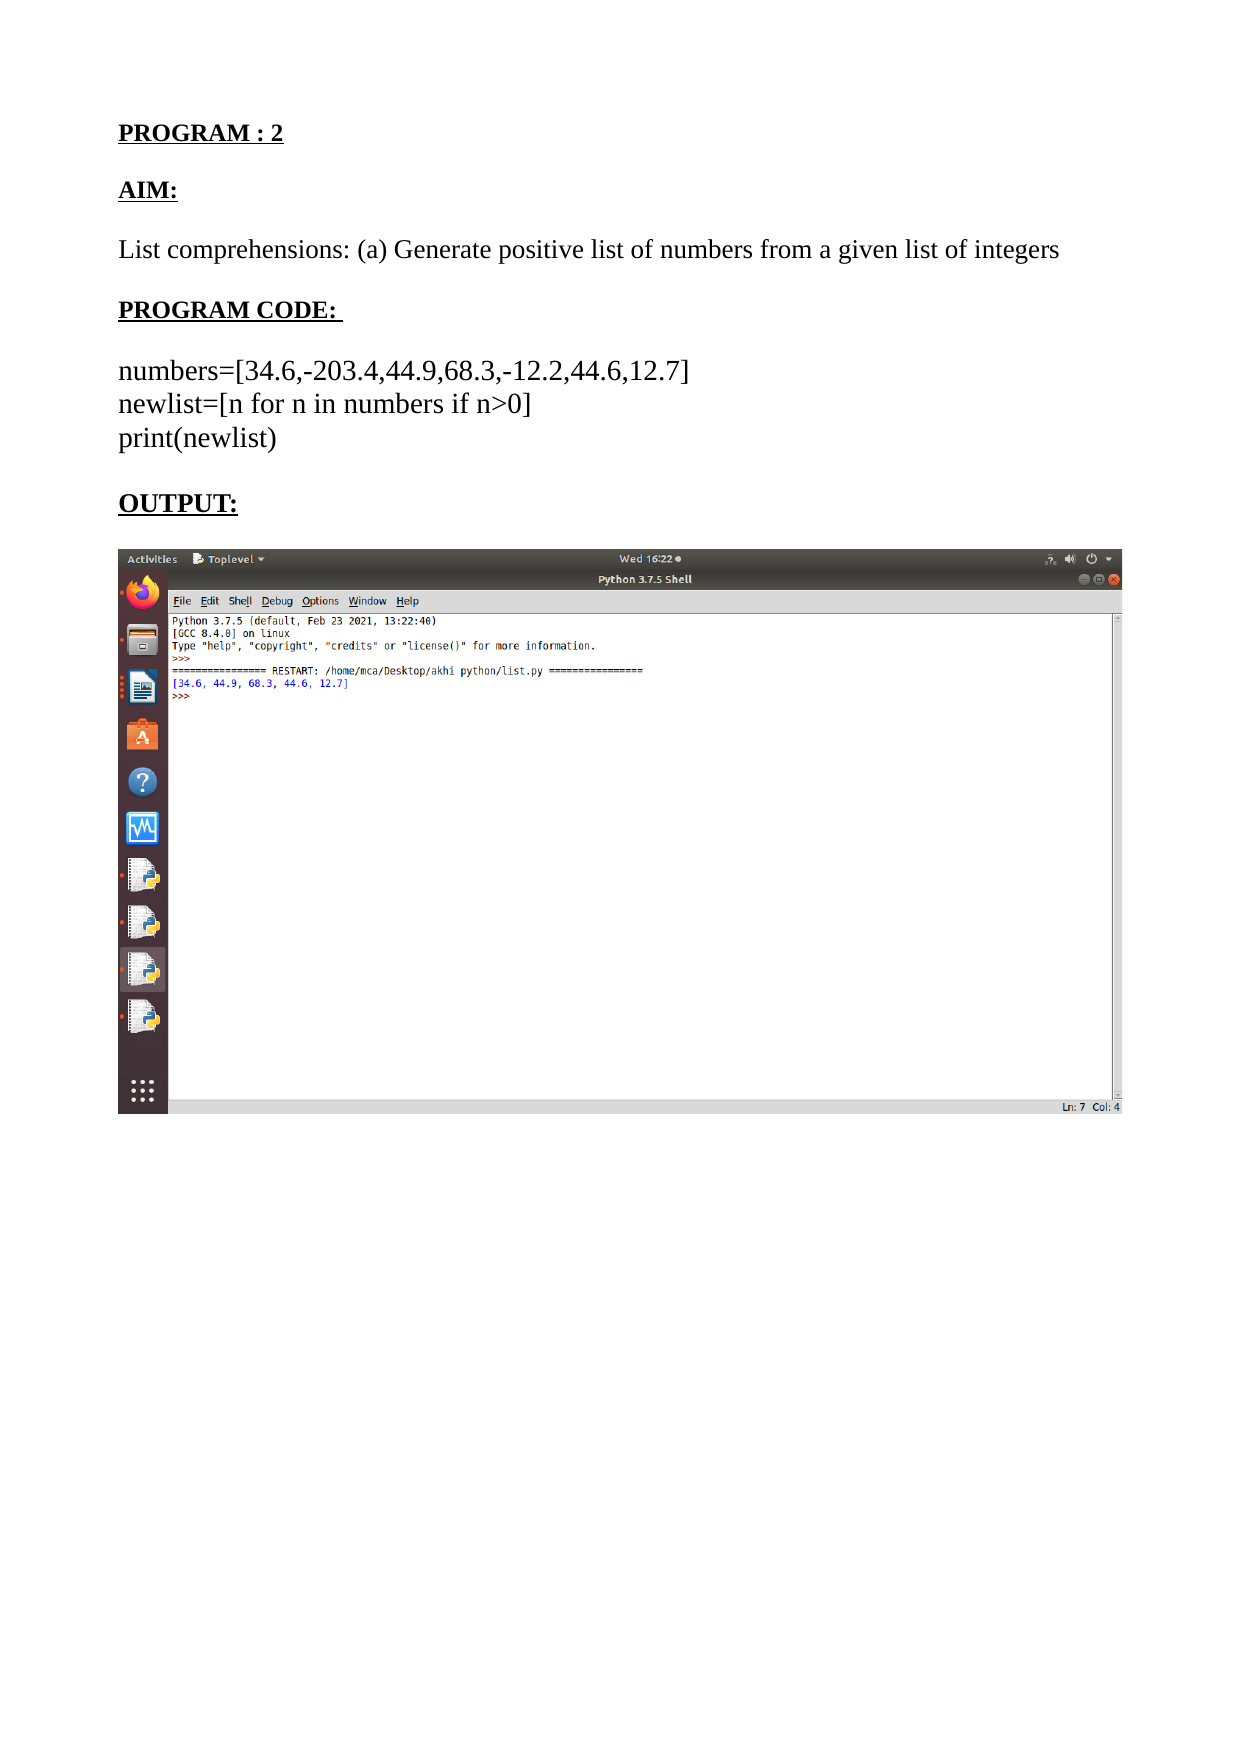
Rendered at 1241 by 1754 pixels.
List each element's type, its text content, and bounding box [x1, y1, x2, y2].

text PROGRAM : 2 [118, 118, 1122, 147]
text numbers=[34.6,-203.4,44.9,68.3,-12.2,44.6,12.7] [118, 353, 1122, 386]
text newlist=[n for n in numbers if n>0] [118, 386, 1122, 420]
text AIM: [118, 176, 1122, 204]
text OUTPUT: [118, 487, 1122, 518]
text PROGRAM CODE: [118, 295, 1122, 324]
text print(newlist) [118, 420, 1122, 453]
picture [118, 549, 1123, 1114]
text List comprehensions: (a) Generate positive list of numbers from a given list of integers [118, 233, 1122, 264]
